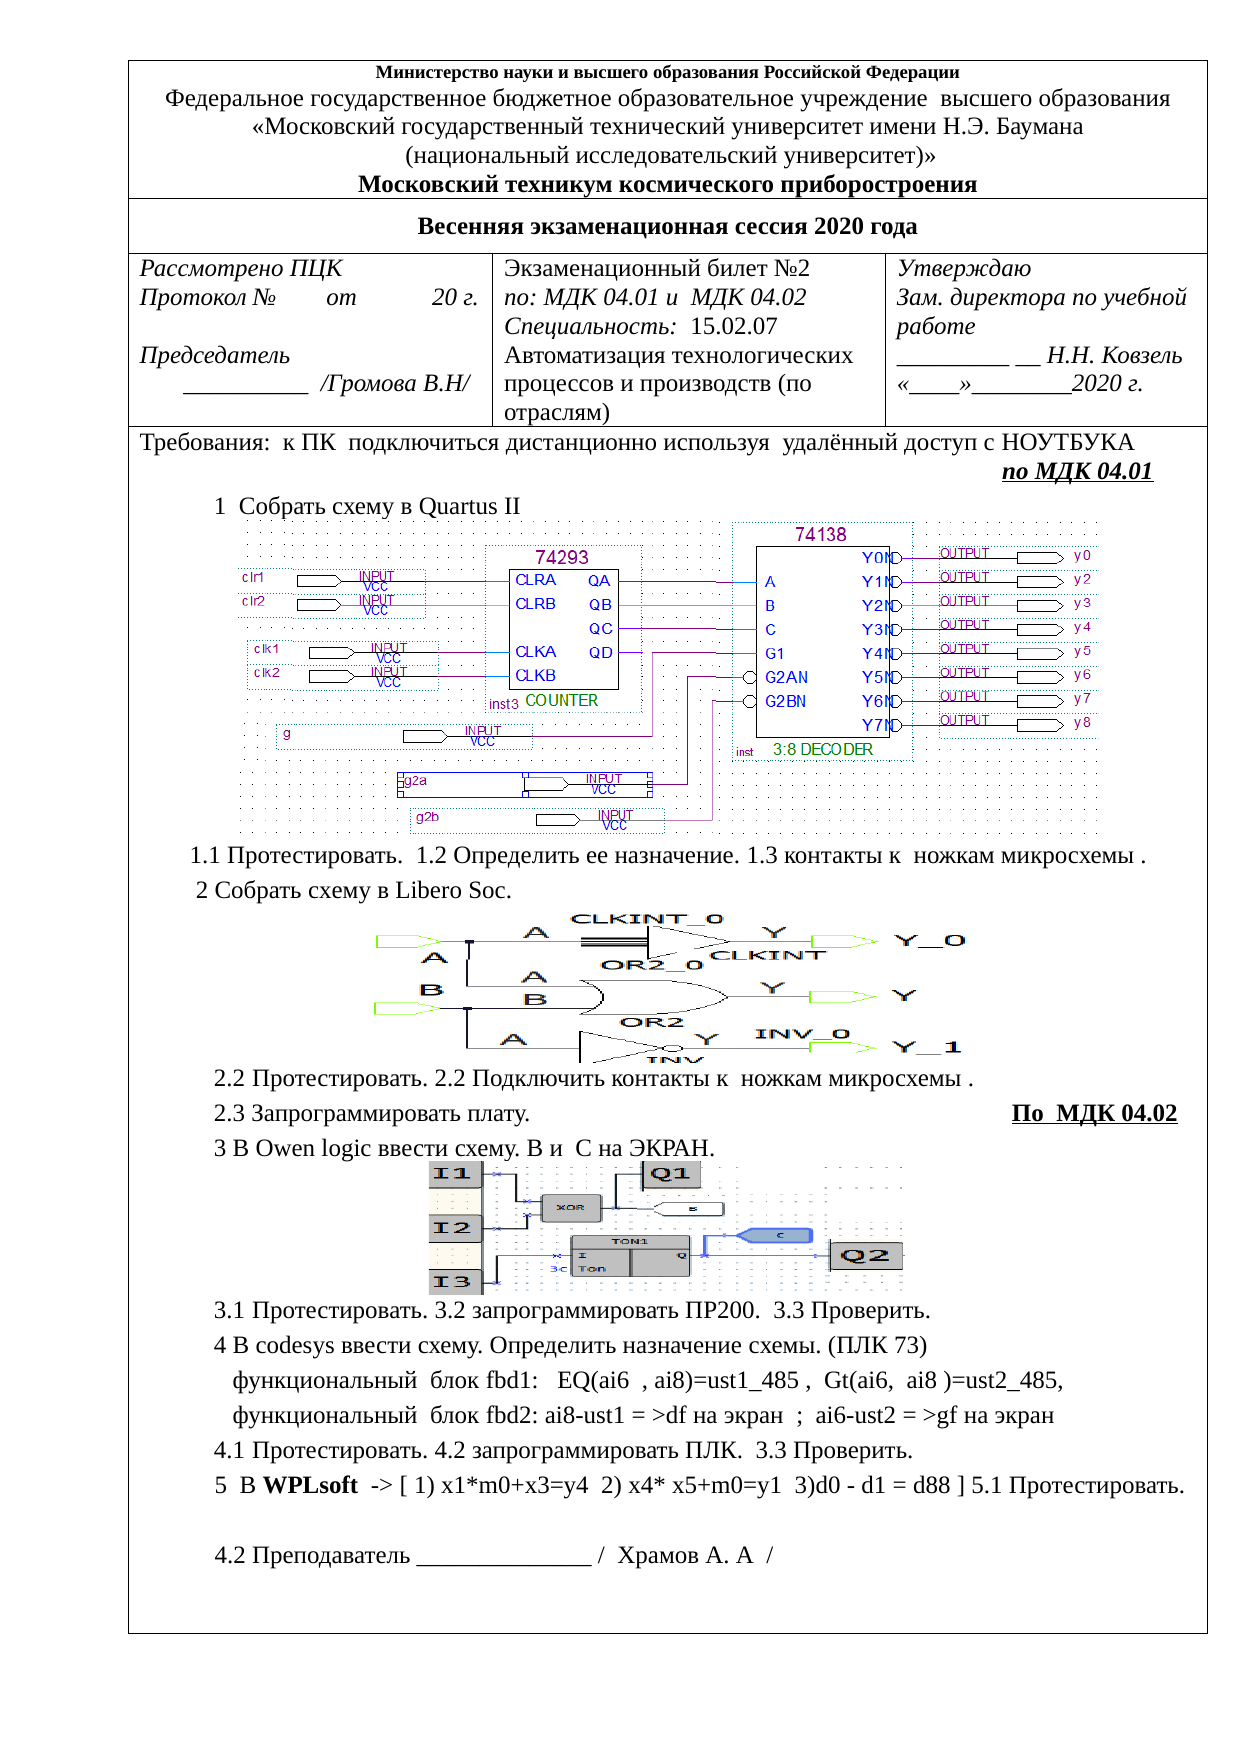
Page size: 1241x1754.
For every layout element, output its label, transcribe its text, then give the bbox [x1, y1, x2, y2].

table_cell Экзаменационный билет №2 по: МДК 04.01 и МДК 04.02 Специальность: 15.02.07 Автоматизация технологических процессов и производств (по отраслям) [493, 254, 885, 426]
table_cell Рассмотрено ПЦК Протокол № от 20 г. Председатель __________ /Громова В.Н/ [129, 254, 492, 426]
table_cell Утверждаю Зам. директора по учебной работе _________ __ Н.Н. Ковзель «____»________2020 г. [886, 254, 1207, 426]
table_cell Весенняя экзаменационная сессия 2020 года [129, 199, 1207, 252]
table_cell Требования: к ПК подключиться дистанционно используя удалённый доступ с НОУТБУКА по МДК 04.01 1 Собрать схему в Quartus II 1.1 Протестировать. 1.2 Определить ее назначение. 1.3 контакты к ножкам микросхемы . 2 Собрать сxему в Libero Soc. Протестировать. 2.2 Подключить контакты к ножкам микросхемы . 2.3 Запрограммировать плату. По МДК 04.02 3 В Owen logic ввести схему. В и С на ЭКРАН. Протестировать. 3.2 запрограммировать ПР200. 3.3 Проверить. 4 В codesys ввести схему. Определить назначение cхемы. (ПЛК 73) функциональный блок fbd1: EQ(ai6 , ai8)=ust1_485 , Gt(ai6, ai8 )=ust2_485, функциональный блок fbd2: ai8-ust1 = >df на экран ; ai6-ust2 = >gf на экран Протестировать. 4.2 запрограммировать ПЛК. 3.3 Проверить. 5 В WPLsoft -> [ 1) x1*m0+x3=y4 2) x4* x5+m0=y1 3)d0 - d1 = d88 ] 5.1 Протестировать. Преподаватель ______________ / Храмов А. А / [129, 427, 1207, 1632]
table_header Министерство науки и высшего образования Российской Федерации Федеральное государственное бюджетное образовательное учреждение высшего образования «Московский государственный технический университет имени Н.Э. Баумана (национальный исследовательский университет)» Московский техникум космического приборостроения [129, 61, 1207, 198]
